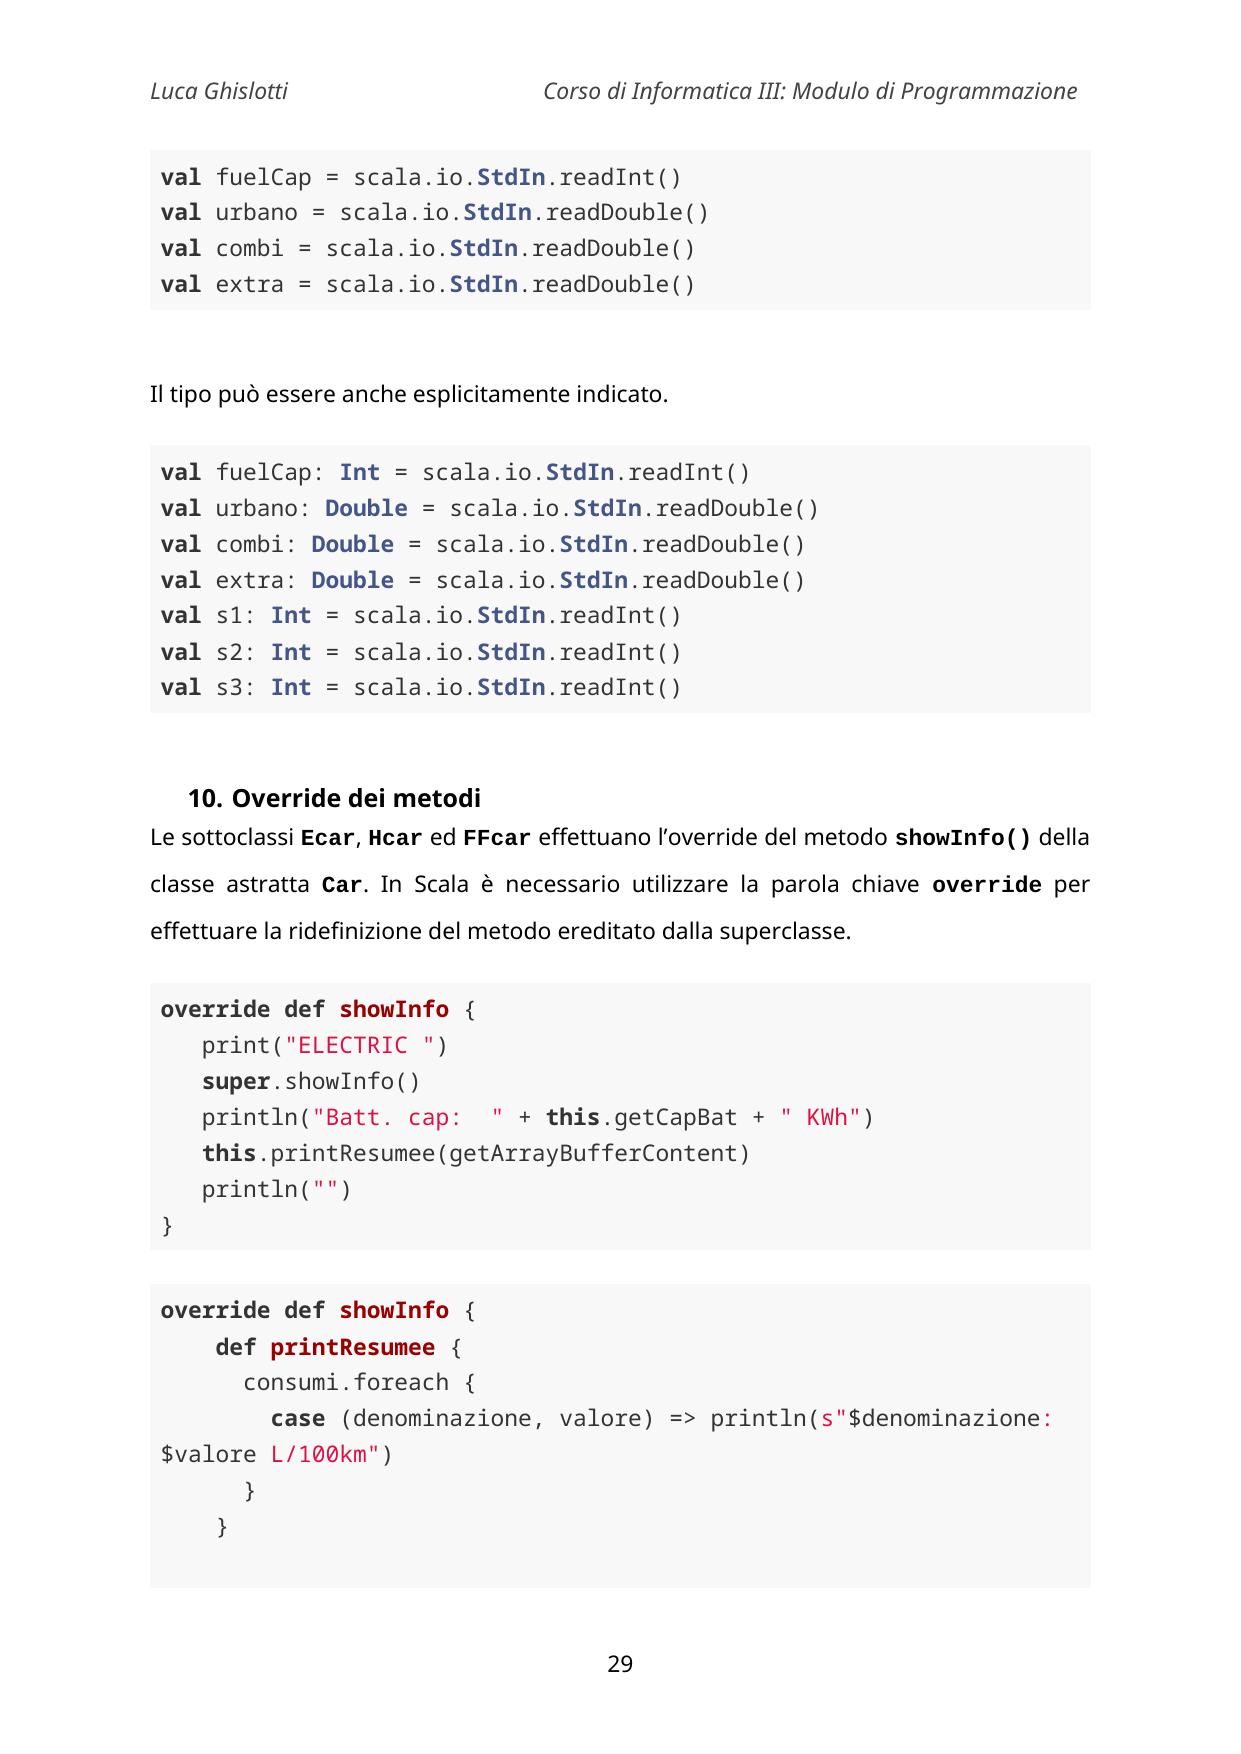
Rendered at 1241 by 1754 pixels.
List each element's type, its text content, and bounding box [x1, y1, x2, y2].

table_header val fuelCap: Int = scala.io.StdIn.readInt() val urbano: Double = scala.io.StdIn.readDouble() val combi: Double = scala.io.StdIn.readDouble() val extra: Double = scala.io.StdIn.readDouble() val s1: Int = scala.io.StdIn.readInt() val s2: Int = scala.io.StdIn.readInt() val s3: Int = scala.io.StdIn.readInt() [150, 445, 1091, 713]
text Le sottoclassi Ecar, Hcar ed FFcar effettuano l’override del metodo showInfo() della classe astratta Car. In Scala è necessario utilizzare la parola chiave override per effettuare la ridefinizione del metodo ereditato dalla superclasse. [150, 821, 1090, 946]
table_header override def showInfo { def printResumee { consumi.foreach { case (denominazione, valore) => println(s"$denominazione: $valore L/100km") } } [150, 1284, 1091, 1588]
table_header override def showInfo { print("ELECTRIC ") super.showInfo() println("Batt. cap: " + this.getCapBat + " KWh") this.printResumee(getArrayBufferContent) println("") } [150, 983, 1091, 1250]
text Il tipo può essere anche esplicitamente indicato. [150, 378, 1090, 409]
subtitle Override dei metodi [187, 781, 1090, 815]
table_header val fuelCap = scala.io.StdIn.readInt() val urbano = scala.io.StdIn.readDouble() val combi = scala.io.StdIn.readDouble() val extra = scala.io.StdIn.readDouble() [150, 150, 1091, 310]
